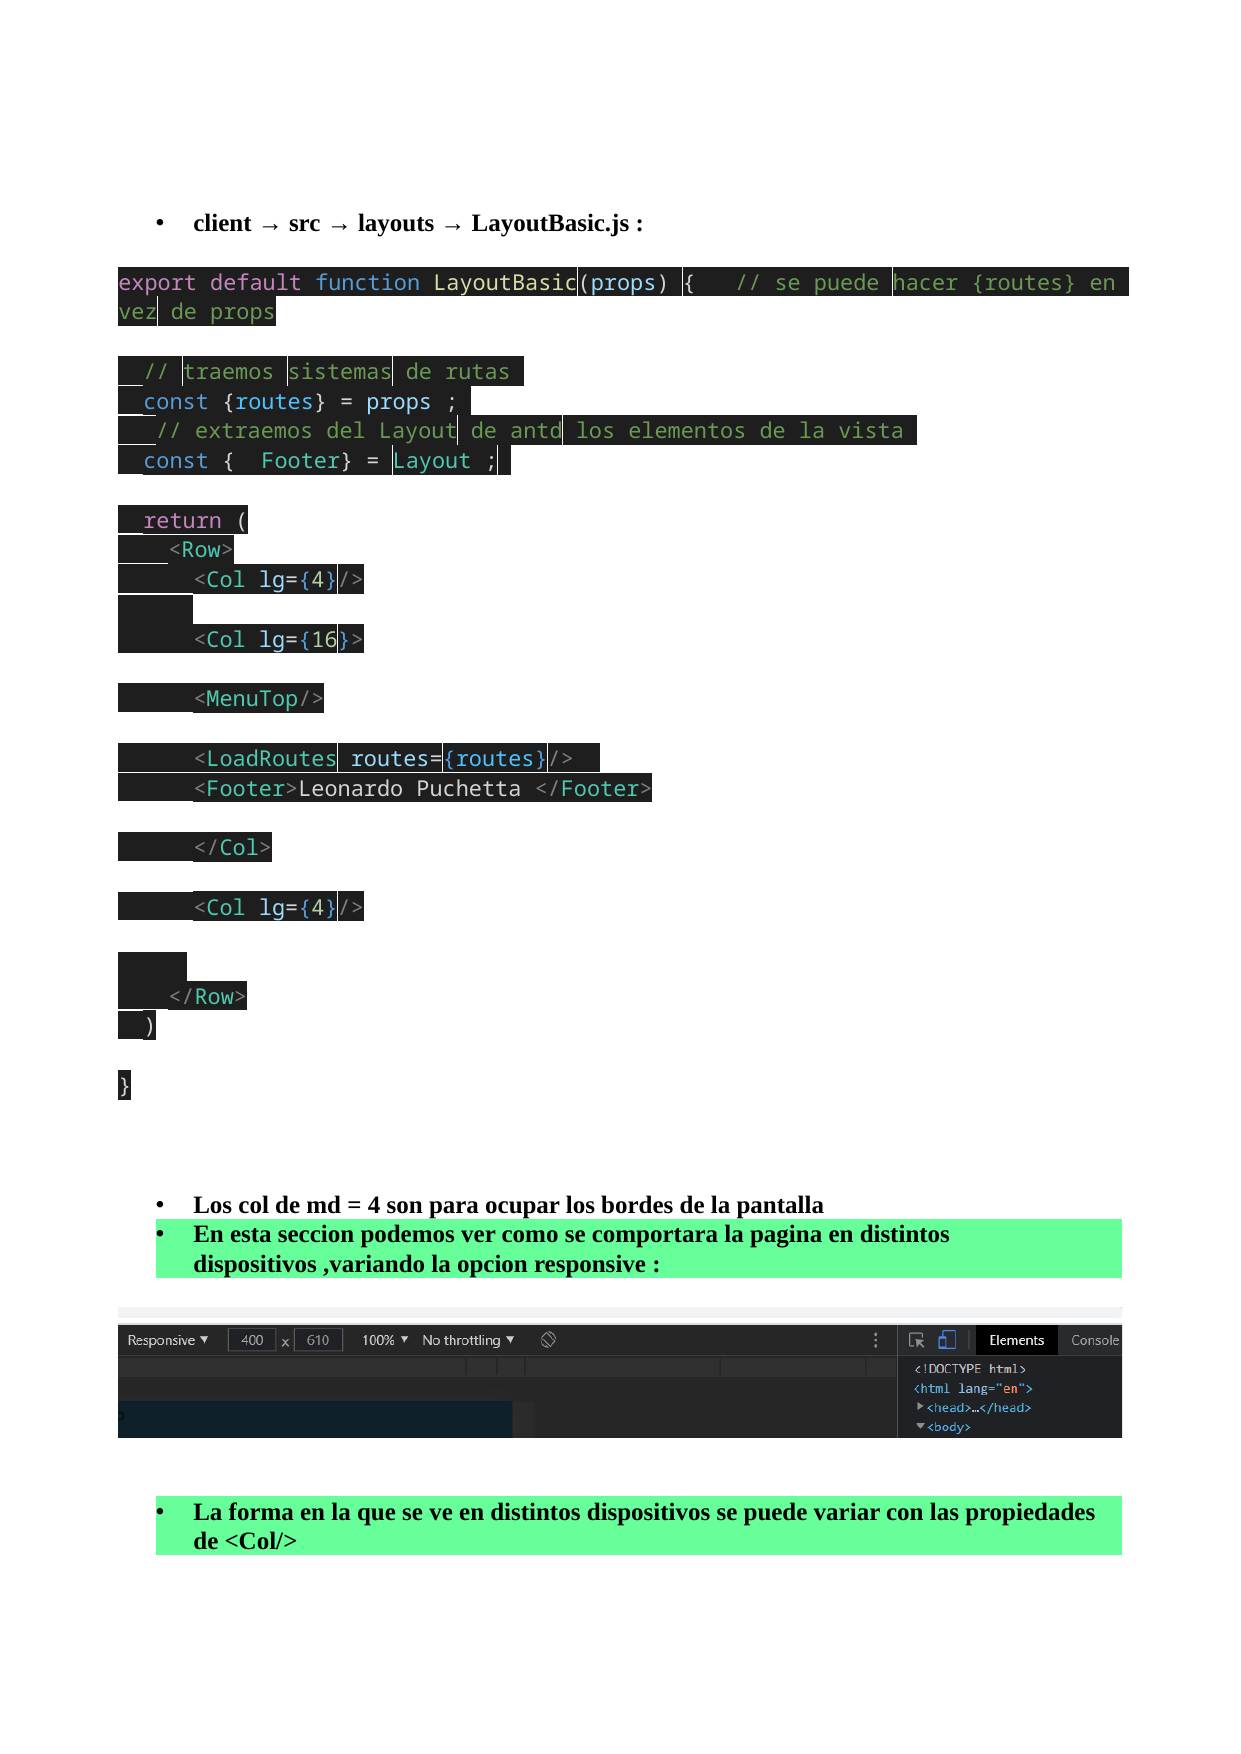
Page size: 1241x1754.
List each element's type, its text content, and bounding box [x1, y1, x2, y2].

text return ( [118, 505, 1122, 534]
list Los col de md = 4 son para ocupar los bordes de la pantalla [156, 1189, 1122, 1219]
picture [118, 1307, 1123, 1438]
text <Col lg={16}> [118, 624, 1122, 653]
text const {routes} = props ; [118, 386, 1122, 415]
list La forma en la que se ve en distintos dispositivos se puede variar con las propiedades de <Col/> [156, 1496, 1122, 1555]
text <Col lg={4}/> [118, 891, 1122, 921]
text </Row> [118, 981, 1122, 1010]
text <LoadRoutes routes={routes}/> [118, 743, 1122, 772]
list En esta seccion podemos ver como se comportara la pagina en distintos dispositivos ,variando la opcion responsive : [156, 1219, 1122, 1278]
text // traemos sistemas de rutas [118, 356, 1122, 386]
text ) [118, 1010, 1122, 1040]
text } [118, 1070, 1122, 1100]
text const { Footer} = Layout ; [118, 445, 1122, 475]
text <Footer>Leonardo Puchetta </Footer> [118, 772, 1122, 802]
text </Col> [118, 832, 1122, 862]
text <Row> [118, 534, 1122, 564]
list client → src → layouts → LayoutBasic.js : [156, 207, 1122, 237]
text <MenuTop/> [118, 683, 1122, 713]
text <Col lg={4}/> [118, 564, 1122, 594]
text export default function LayoutBasic(props) { // se puede hacer {routes} en vez de props [118, 267, 1122, 326]
text // extraemos del Layout de antd los elementos de la vista [118, 415, 1122, 445]
